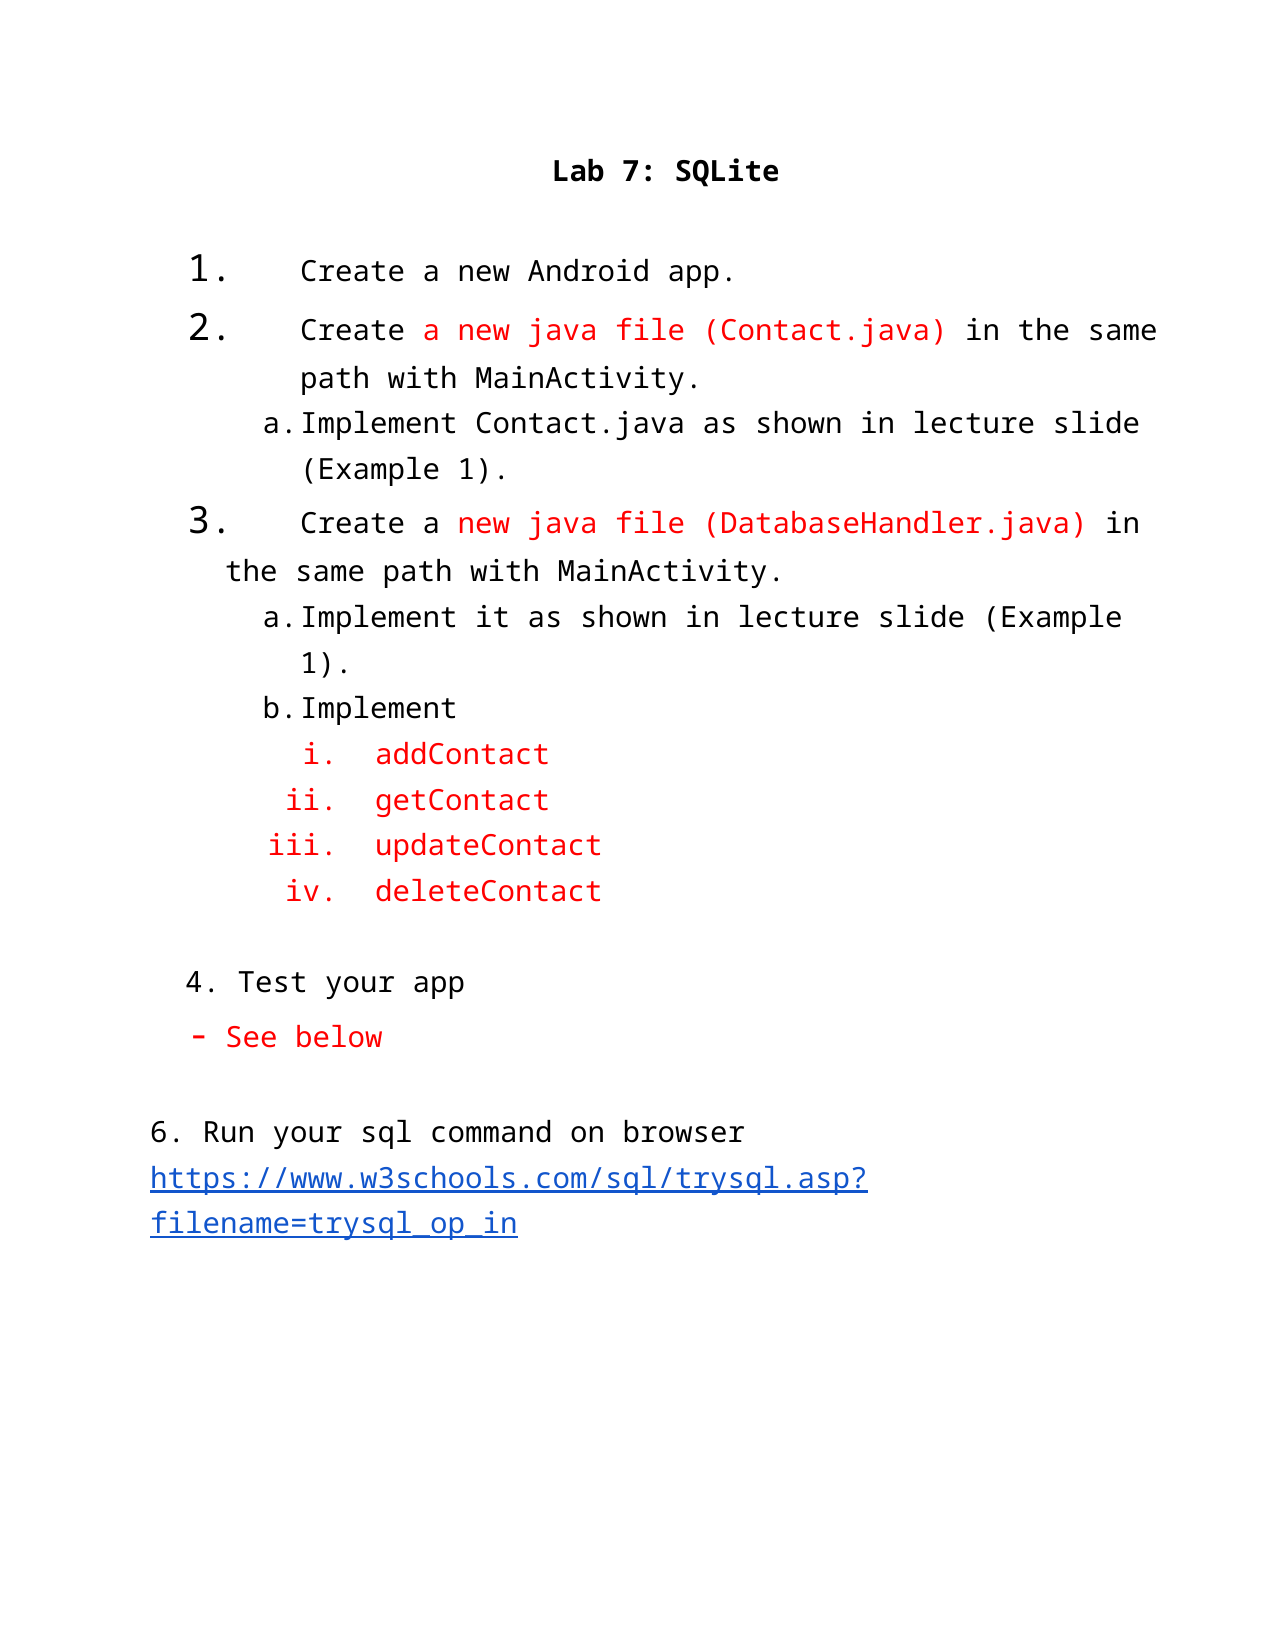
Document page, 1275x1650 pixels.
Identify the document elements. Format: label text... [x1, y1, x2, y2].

list getContact [337, 779, 1181, 818]
list deleteContact [337, 870, 1181, 910]
text https://www.w3schools.com/sql/trysql.asp?filename=trysql_op_in [150, 1157, 1181, 1242]
list Implement [262, 688, 1181, 727]
list Implement it as shown in lecture slide (Example 1). [262, 596, 1181, 682]
list Create a new Android app. [187, 241, 1181, 292]
list Create a new java file (DatabaseHandler.java) in the same path with MainActivity. [187, 494, 1181, 590]
text Lab 7: SQLite [150, 150, 1181, 190]
list See below [187, 1007, 1181, 1058]
list Implement Contact.java as shown in lecture slide (Example 1). [262, 402, 1181, 488]
list updateContact [337, 824, 1181, 864]
list addContact [337, 733, 1181, 773]
text 4. Test your app [150, 961, 1181, 1001]
text 6. Run your sql command on browser [150, 1111, 1181, 1151]
list Create a new java file (Contact.java) in the same path with MainActivity. [187, 300, 1181, 397]
